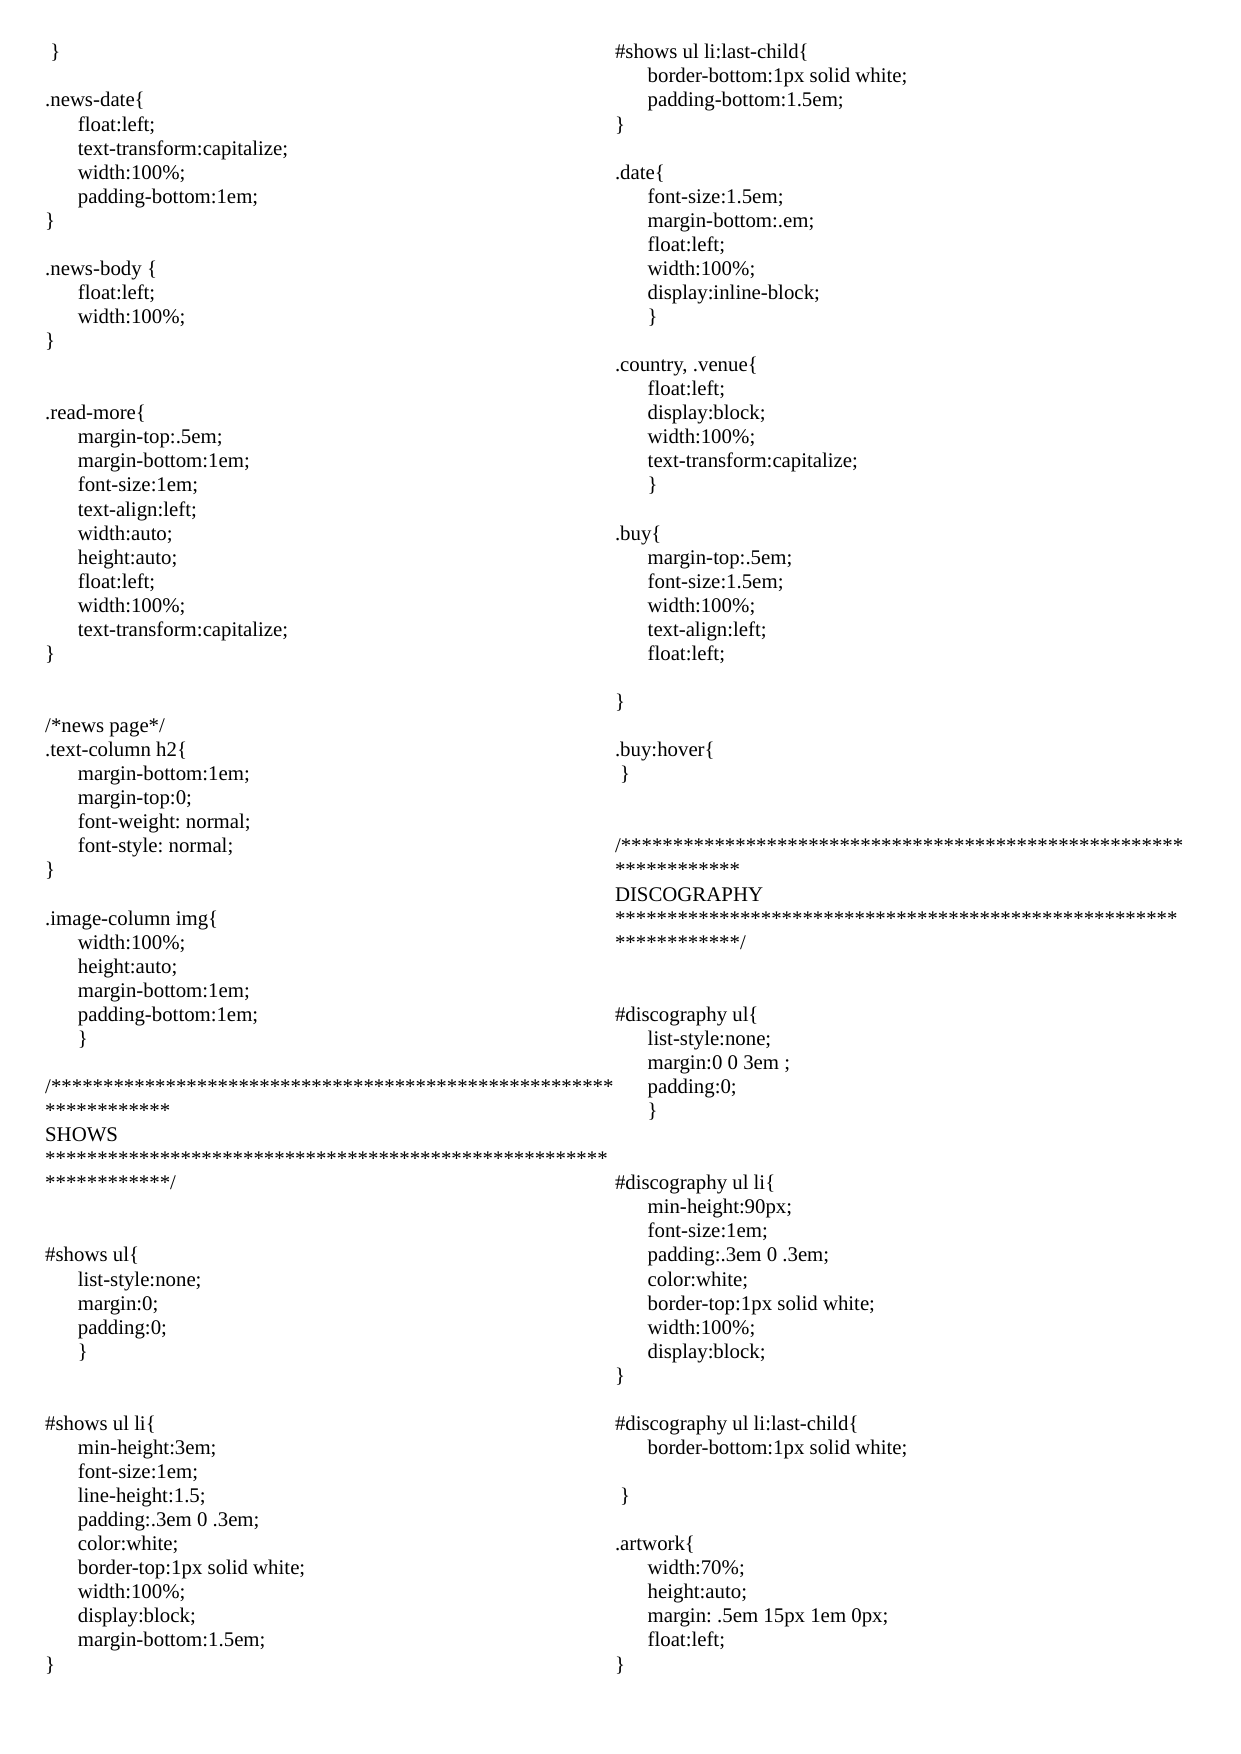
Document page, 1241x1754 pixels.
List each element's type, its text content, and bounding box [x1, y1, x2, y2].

text 0 5px 0; height:2em; } .subscribe-button{ height:2em; width:150px; background:transparent; color:#ffffff; border:2px solid white; margin-bottom:.5em; } .subscribe-button:hover{ color:yellow; border:2px solid yellow; margin-bottom:.5em; } /****************************************************************** NEWS ******************************************************************/ /*news list*/ #news ul{ list-style:none; margin:0 0 2em ; padding:0; } #news ul li{ border-top:1px solid white; } #news ul li:last-child{ border-bottom:1px solid white; } #news ul li{ min-height:90px; font-size:1em; color:white; padding:.3em 0 .3em; width:100%; display:block; } #news ul li:hover{ cursor:pointer; color:yellow; } .news-thumb{ width:100%; margin: .5em 15px 1em 0px; float:left; } .news-title{ font-size:1.5em; float:left; padding-top:.5em; width:100%; } .news-date{ float:left; text-transform:capitalize; width:100%; padding-bottom:1em; } .news-body { float:left; width:100%; } .read-more{ margin-top:.5em; margin-bottom:1em; font-size:1em; text-align:left; width:auto; height:auto; float:left; width:100%; text-transform:capitalize; } /*news page*/ .text-column h2{ margin-bottom:1em; margin-top:0; font-weight: normal; font-style: normal; } .image-column img{ width:100%; height:auto; margin-bottom:1em; padding-bottom:1em; } /****************************************************************** SHOWS ******************************************************************/ #shows ul{ list-style:none; margin:0; padding:0; } #shows ul li{ min-height:3em; font-size:1em; line-height:1.5; padding:.3em 0 .3em; color:white; border-top:1px solid white; width:100%; display:block; margin-bottom:1.5em; } #shows ul li:last-child{ border-bottom:1px solid white; padding-bottom:1.5em; } .date{ font-size:1.5em; margin-bottom:.em; float:left; width:100%; display:inline-block; } .country, .venue{ float:left; display:block; width:100%; text-transform:capitalize; } .buy{ margin-top:.5em; font-size:1.5em; width:100%; text-align:left; float:left; } .buy:hover{ } /****************************************************************** DISCOGRAPHY ******************************************************************/ #discography ul{ list-style:none; margin:0 0 3em ; padding:0; } #discography ul li{ min-height:90px; font-size:1em; padding:.3em 0 .3em; color:white; border-top:1px solid white; width:100%; display:block; } #discography ul li:last-child{ border-bottom:1px solid white; } .artwork{ width:70%; height:auto; margin: .5em 15px 1em 0px; float:left; } .name{ font-size:1.5em; margin-right:.3em; float:left; width:100%; } .label, .release-date{ width:100%; float:left; text-transform:capitalize; } a.disco-buy{ padding-top:2px; margin-top:.5em; font-size:1em; text-align:left; width:auto; height:auto; float:left; width:100%; text-transform:capitalize; } .more-info{ padding-top:2px; font-size:1em; text-align:left; width:auto; height:auto; float:left; width:100%; text-transform:capitalize; margin-bottom:1em; } a.listen{ padding-top:2px; font-size:1em; text-align:left; width:auto; height:auto; float:left; width:100%; text-transform:capitalize; } a.buy:hover{ } .links{ margin-top:1em; display:block; float:left; width:100%; } .links a{ font-size:1.5em; float:left; clear:none; margin-right:1em; } /****************************************************************** VIDEOS ******************************************************************/ /*video list styles*/ #videos ul{ list-style:none; margin:0 0 2em ; padding:0; } #videos ul li{ border-top:1px solid white; } #videos ul li:last-child{ border-bottom:1px solid white; } #videos ul li{ min-height:90px; font-size:1em; color:white; padding:.3em 0 .3em; width:100%; display:block; padding-bottom:1.5em; } #videos ul li:hover{ cursor:pointer; color:yellow; } .video-name{ font-size:1.5em; } .watch{ display:none; } /*video page styles*/ .video-wrapper{ width:100%; max-width:800px; margin:0 auto 0; } .video-container { height:100%;max-width:800px; position: relative; padding-bottom: 56.25%; padding-top: 30px; height: 0; overflow: hidden; } .video-container iframe, .video-container .youtube, .video-container object, .video-container embed { position: absolute; top: 0; left: 0; width: 100%; height: 100%; border:none; } .youtube .play:hover{ filter:alpha(opacity=70); opacity:.7; } .video-holder{ position:absolute; top:0; left:0; width:100%; height:100%; } .play-button{ width:50px;height:50px; background-image:url('img/play-button.png'); position:absolute; top:50%;left:50%; margin: -25px 0 0 -25px; cursor:pointer; } .play-button:hover{ opacity:.7;} .video-description{ display:block; float:left; margin-top:1em; font-size:.875em; line-height:1.5em; } /****************************************************************** BOTH DESKTOPS AND TABLETS USE THESE... ******************************************************************/ @media screen and (min-width: 600px) { /****************************************************************** GENERAL ******************************************************************/ body {width:100%;font-size:16px;} /****************************************************************** LANDING PAGE ******************************************************************/ #home .page-footer{ position:absolute; float:none; } #home .page-footer a{ display:inline; text-align:left; width:auto; font-size:.875em; } .social-links{ float:right; text-align:right; } .social-links a{ padding:0 0 0 .5em; } #home a.arrow-link{ position:absolute; width:13px; height:20px; top:15px; left:50%; margin-left:-7px; background:url('img/arrow2.png'); -webkit-background-size: cover; -moz-background-size: cover; -o-background-size: cover; background-repeat:no-repeat; background-position:center center; } /****************************************************************** NEWS ******************************************************************/ /*news list*/ #news ul li{ min-height:90px; font-size:1em; color:white; padding:.3em 0 .3em; width:100%; display:block; } .news-details{ padding-top:2px; padding-top:2px; width:70%; float:left; } .news-thumb{ width:50%; /*max-width:120px;*/ height:auto; margin: .5em 0 .5em 0px; float:left; } .news-title{ font-size:1.5em; float:left; padding-top:0; } .news-date{ float:left; text-transform:capitalize; } /* news page*/ .text-column, .image-column{ width:50%;float:left; } .image-column{ padding-right:20px; } .image-column img{ width:100%; height:auto; } .text-column{ padding-left:20px; } /****************************************************************** SHOWS ******************************************************************/ .show-details{ width:50%; float:left; } .date{ font-size:1.5em; margin-bottom:0; float:left; width:100%; display:block; } .country, .venue{ float:left; clear:left; display:block; width:100%; text-transform:capitalize; } .buy{ margin-top:0em; font-size:1.5em; width:50%; text-align:right; float:right; } .buy:hover{ } /****************************************************************** DISCOGRAPHY ******************************************************************/ #discography ul li{ min-height:90px; font-size:1em; color:white; padding:.3em 0 .3em; border-top:1px solid white; width:100%; display:block; margin-bottom:.3em; } #discography ul li:last-child{ border-bottom:1px solid white; } .disc-details{ padding-top:2px; width:40%; float:left; } .artwork{ width:auto; height:90px; margin: .5em 15px .5em 0px; float:left; } .name{ font-size:1.5em; float:left; width:100%; } .label, .release-date{ width:100%; float:left; margin-bottom:2px; text-transform:capitalize; } a.more-info, a.disco-buy, a.listen{ font-size:1.5em; text-align:right; width:auto; height:auto; float:right; margin-left:20px; margin-top:0; } a.buy:hover{ } /****************************************************************** VIDEOS ******************************************************************/ /*video list styles*/ #videos ul li{ min-height:90px; font-size:1em; color:white; padding:.3em 0 .3em; width:100%; display:block; padding-bottom:0em; } #videos ul li:last-child{ } .video-thumb{ } .video-name{ font-size:1.5em; } .year{ } .watch{ display:none; } .video-description{ width:50%; } }/*****end tablet mobile styles******/ /***************************************************************** ****************************************************************** ****************************************************************** DESKTOP ****************************************************************** ****************************************************************** *****************************************************************/ @media screen and (min-width: 800px) { body{font-size:15px;} /****************************************************************** MENU for desktop ******************************************************************/ .no-touch #menu-button, .no-touch #back-button{display:none;} .no-touch #menu{ position:fixed; top:0;left:0; width:100%; height:auto; background:transparent; padding:40px 40px 40px; text-align:justify; font-size:20px; z-index:10000; display:block; list-style:none; opacity:1; } .no-touch #menu ul{ margin:0; padding:0; } .no-touch #menu li{ margin:0; font-size:1em; display:inline-block; *display:inline; zoom: 1; } .no-touch #menu ul:after { content: ""; display: [45, 39, 1184, 1699]
